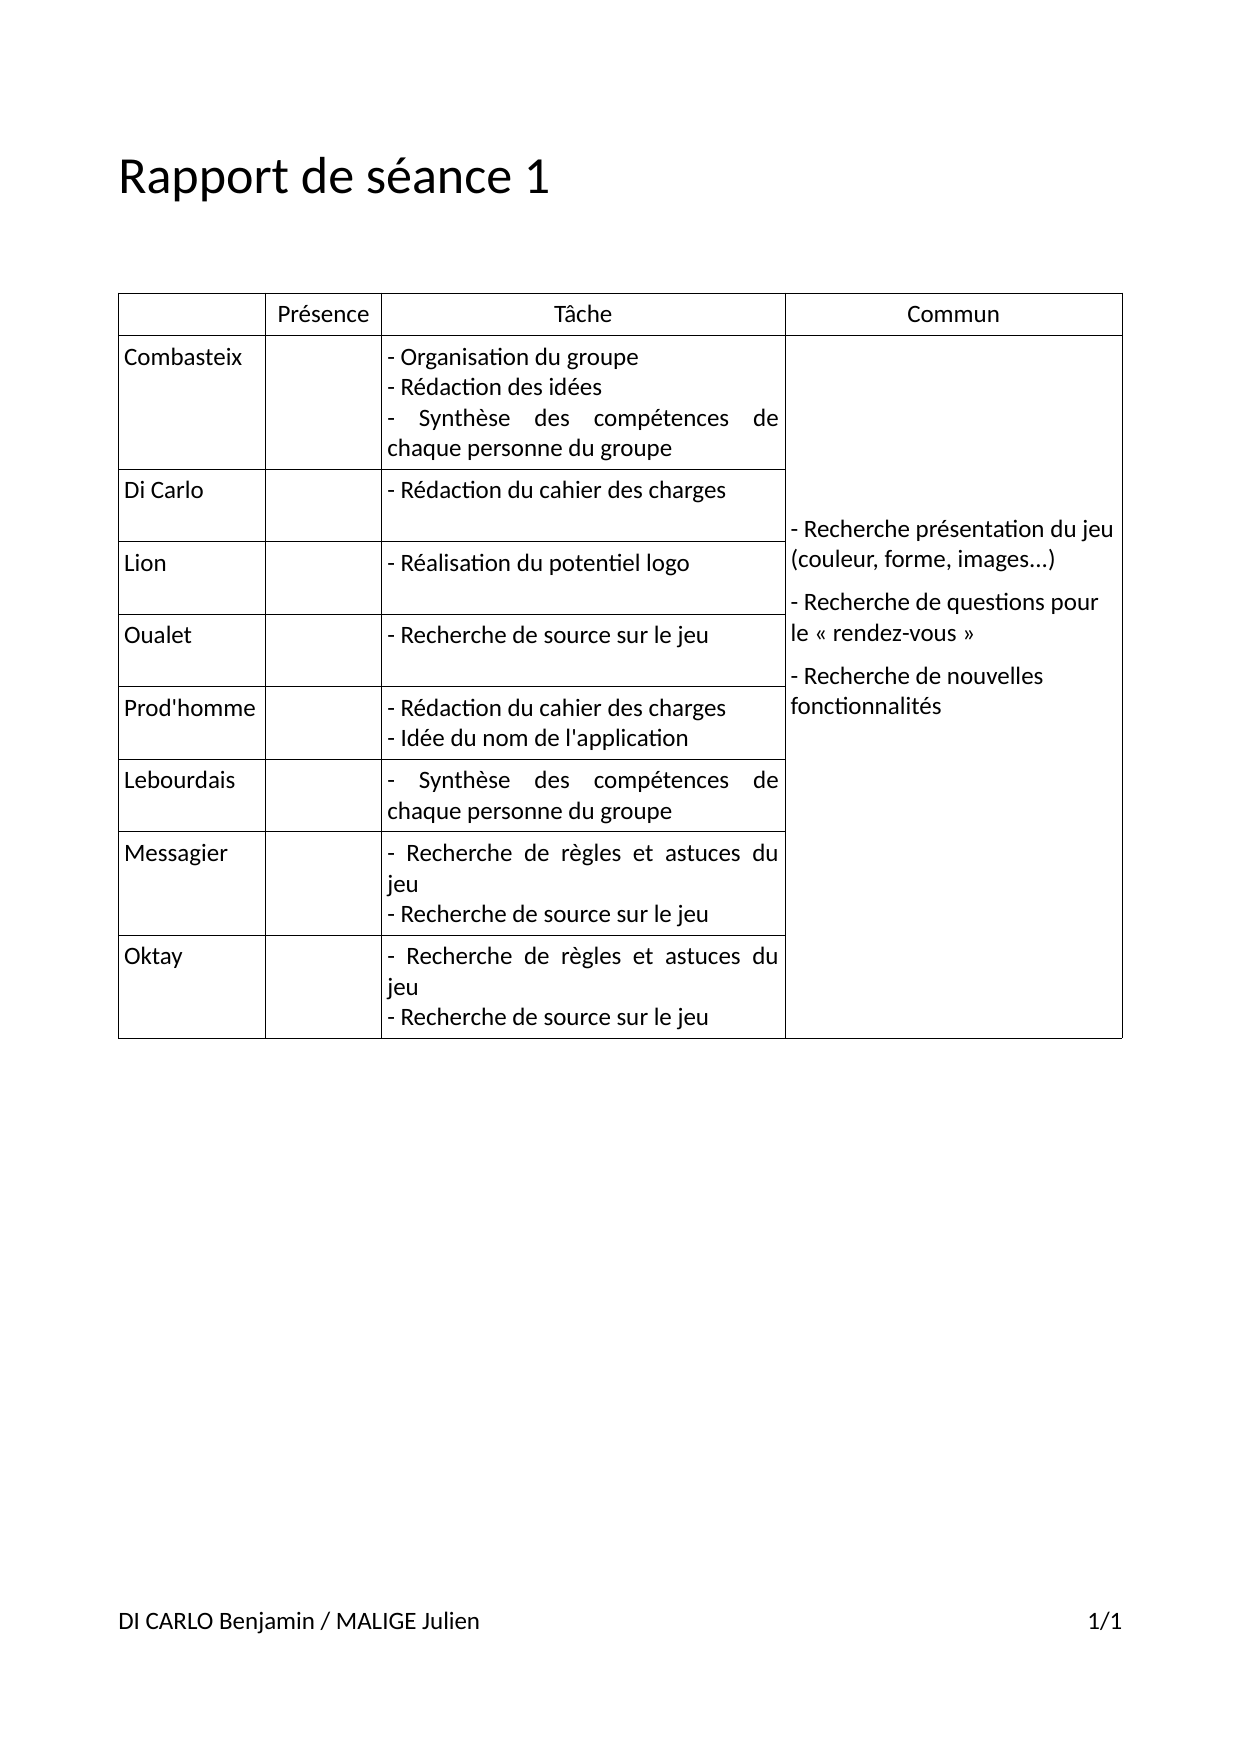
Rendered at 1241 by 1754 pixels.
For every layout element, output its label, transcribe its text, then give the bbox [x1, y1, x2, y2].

table_cell - Organisation du groupe - Rédaction des idées - Synthèse des compétences de chaque personne du groupe [382, 336, 785, 468]
table_cell - Recherche de règles et astuces du jeu - Recherche de source sur le jeu [382, 832, 785, 934]
table_cell [266, 615, 381, 686]
table_cell Messagier [119, 832, 265, 934]
table_header [119, 294, 265, 335]
table_cell - Réalisation du potentiel logo [382, 542, 785, 614]
table_cell - Synthèse des compétences de chaque personne du groupe [382, 760, 785, 831]
table_cell [266, 542, 381, 614]
table_cell Combasteix [119, 336, 265, 468]
table_cell - Recherche de source sur le jeu [382, 615, 785, 686]
table_cell - Recherche présentation du jeu (couleur, forme, images...) - Recherche de questions pour le « rendez-vous » - Recherche de nouvelles fonctionnalités [786, 336, 1122, 1038]
table_cell Lion [119, 542, 265, 614]
table_cell Oktay [119, 936, 265, 1038]
table_cell Di Carlo [119, 470, 265, 541]
table_cell - Recherche de règles et astuces du jeu - Recherche de source sur le jeu [382, 936, 785, 1038]
table_cell [266, 936, 381, 1038]
table_header Tâche [382, 294, 785, 335]
table_cell [266, 687, 381, 759]
table_cell - Rédaction du cahier des charges [382, 470, 785, 541]
table_cell [266, 470, 381, 541]
table_cell Lebourdais [119, 760, 265, 831]
table_header Présence [266, 294, 381, 335]
table_cell Prod'homme [119, 687, 265, 759]
subtitle Rapport de séance 1 [118, 143, 1122, 207]
table_cell Oualet [119, 615, 265, 686]
table_cell [266, 336, 381, 468]
table_header Commun [786, 294, 1122, 335]
table_cell - Rédaction du cahier des charges - Idée du nom de l'application [382, 687, 785, 759]
table_cell [266, 832, 381, 934]
table_cell [266, 760, 381, 831]
